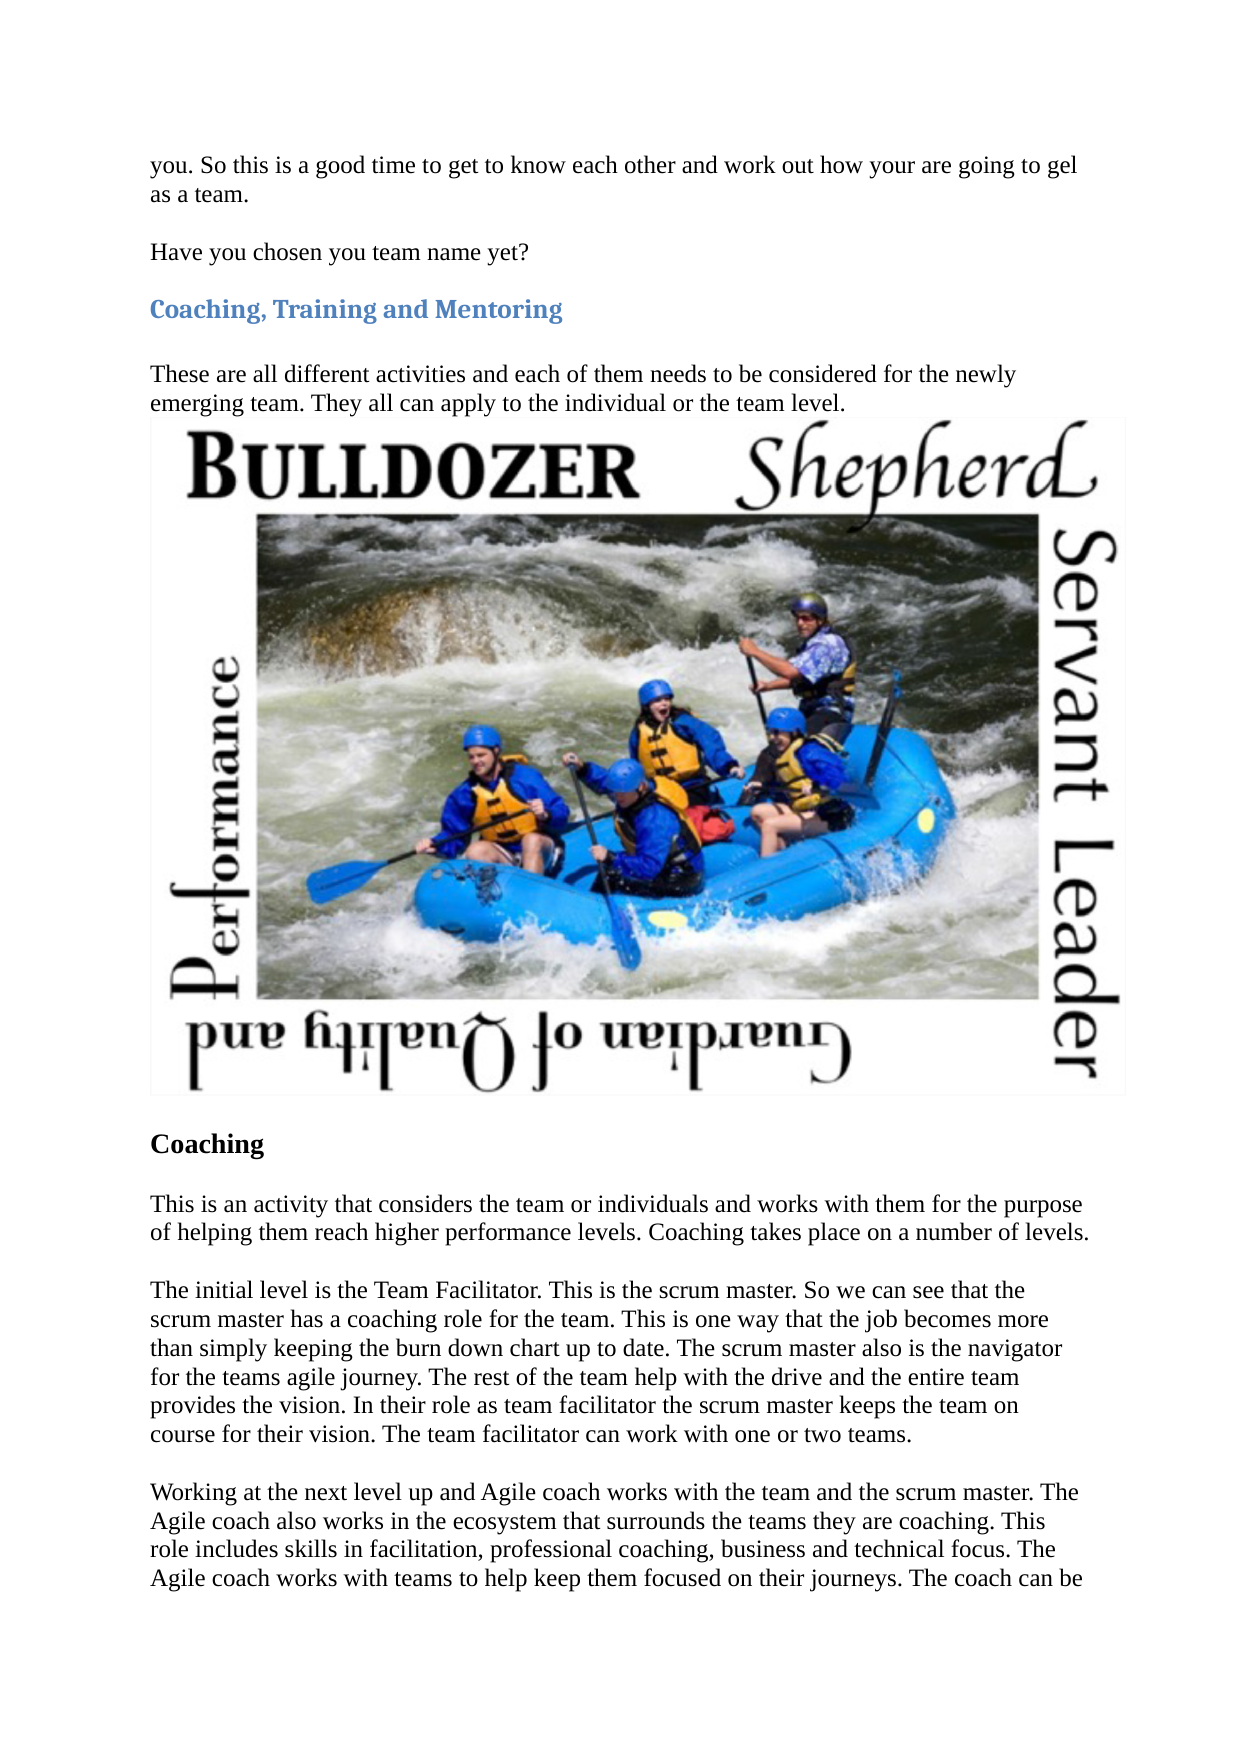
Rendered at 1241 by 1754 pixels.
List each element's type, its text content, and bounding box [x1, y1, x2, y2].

text Have you chosen you team name yet? [150, 237, 1090, 265]
text This is an activity that considers the team or individuals and works with them for the purpose of helping them reach higher performance levels. Coaching takes place on a number of levels. [150, 1189, 1090, 1246]
text These are all different activities and each of them needs to be considered for the newly emerging team. They all can apply to the individual or the team level. [150, 359, 1090, 417]
text Working at the next level up and Agile coach works with the team and the scrum master. The Agile coach also works in the ecosystem that surrounds the teams they are coaching. This role includes skills in facilitation, professional coaching, business and technical focus. The Agile coach works with teams to help keep them focused on their journeys. The coach can be [150, 1477, 1090, 1592]
picture [150, 417, 1131, 1098]
subtitle Coaching, Training and Mentoring [150, 294, 1090, 326]
subtitle Coaching [150, 1127, 1090, 1159]
text The initial level is the Team Facilitator. This is the scrum master. So we can see that the scrum master has a coaching role for the team. This is one way that the job becomes more than simply keeping the burn down chart up to date. The scrum master also is the navigator for the teams agile journey. The rest of the team help with the drive and the entire team provides the vision. In their role as team facilitator the scrum master keeps the team on course for their vision. The team facilitator can work with one or two teams. [150, 1275, 1090, 1448]
text you. So this is a good time to get to know each other and work out how your are going to gel as a team. [150, 150, 1090, 207]
